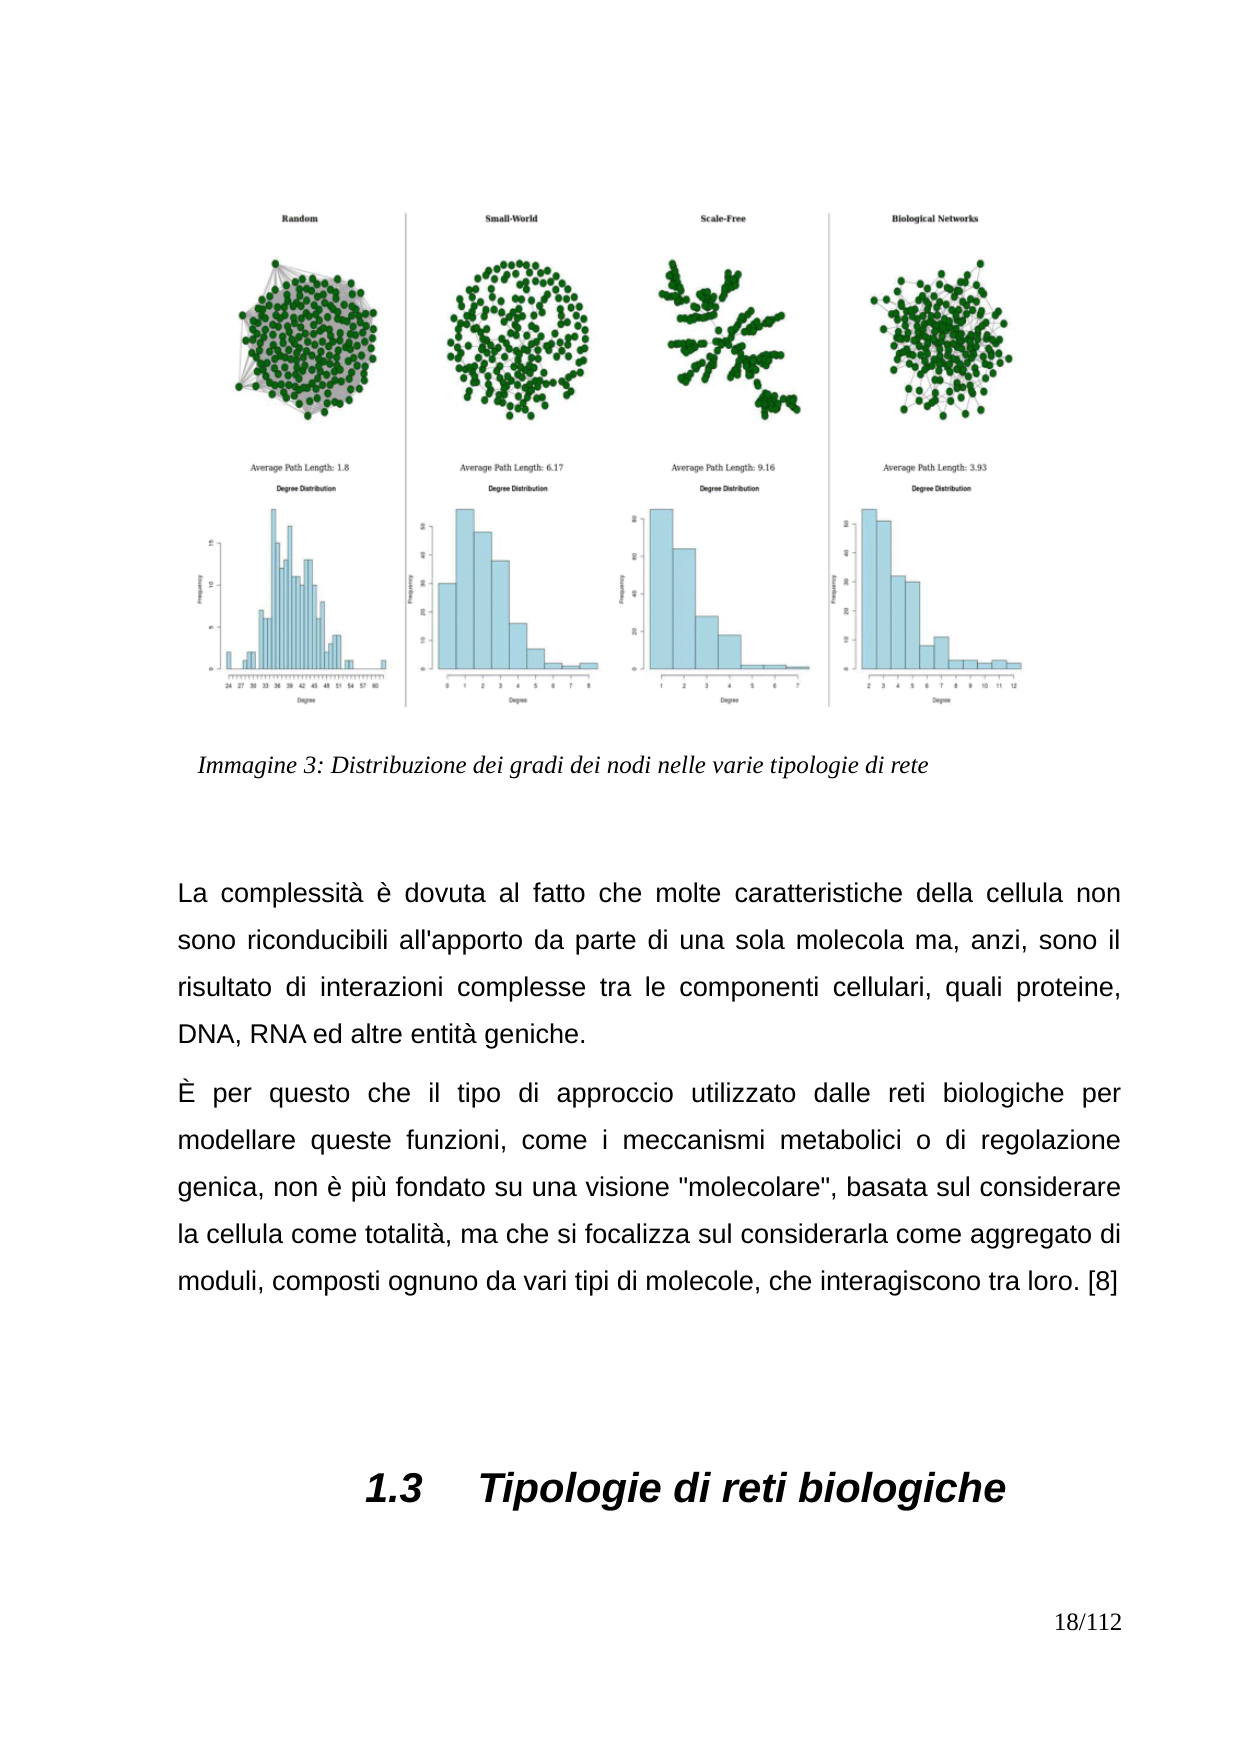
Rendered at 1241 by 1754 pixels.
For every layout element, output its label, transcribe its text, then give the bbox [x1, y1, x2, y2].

subtitle Tipologie di reti biologiche [365, 1464, 1122, 1512]
text La complessità è dovuta al fatto che molte caratteristiche della cellula non sono riconducibili all'apporto da parte di una sola molecola ma, anzi, sono il risultato di interazioni complesse tra le componenti cellulari, quali proteine, DNA, RNA ed altre entità geniche. [177, 877, 1122, 1049]
picture [197, 210, 1039, 707]
text È per questo che il tipo di approccio utilizzato dalle reti biologiche per modellare queste funzioni, come i meccanismi metabolici o di regolazione genica, non è più fondato su una visione "molecolare", basata sul considerare la cellula come totalità, ma che si focalizza sul considerarla come aggregato di moduli, composti ognuno da vari tipi di molecole, che interagiscono tra loro. [8] [177, 1077, 1122, 1296]
text Immagine 3: Distribuzione dei gradi dei nodi nelle varie tipologie di rete [197, 750, 1102, 779]
